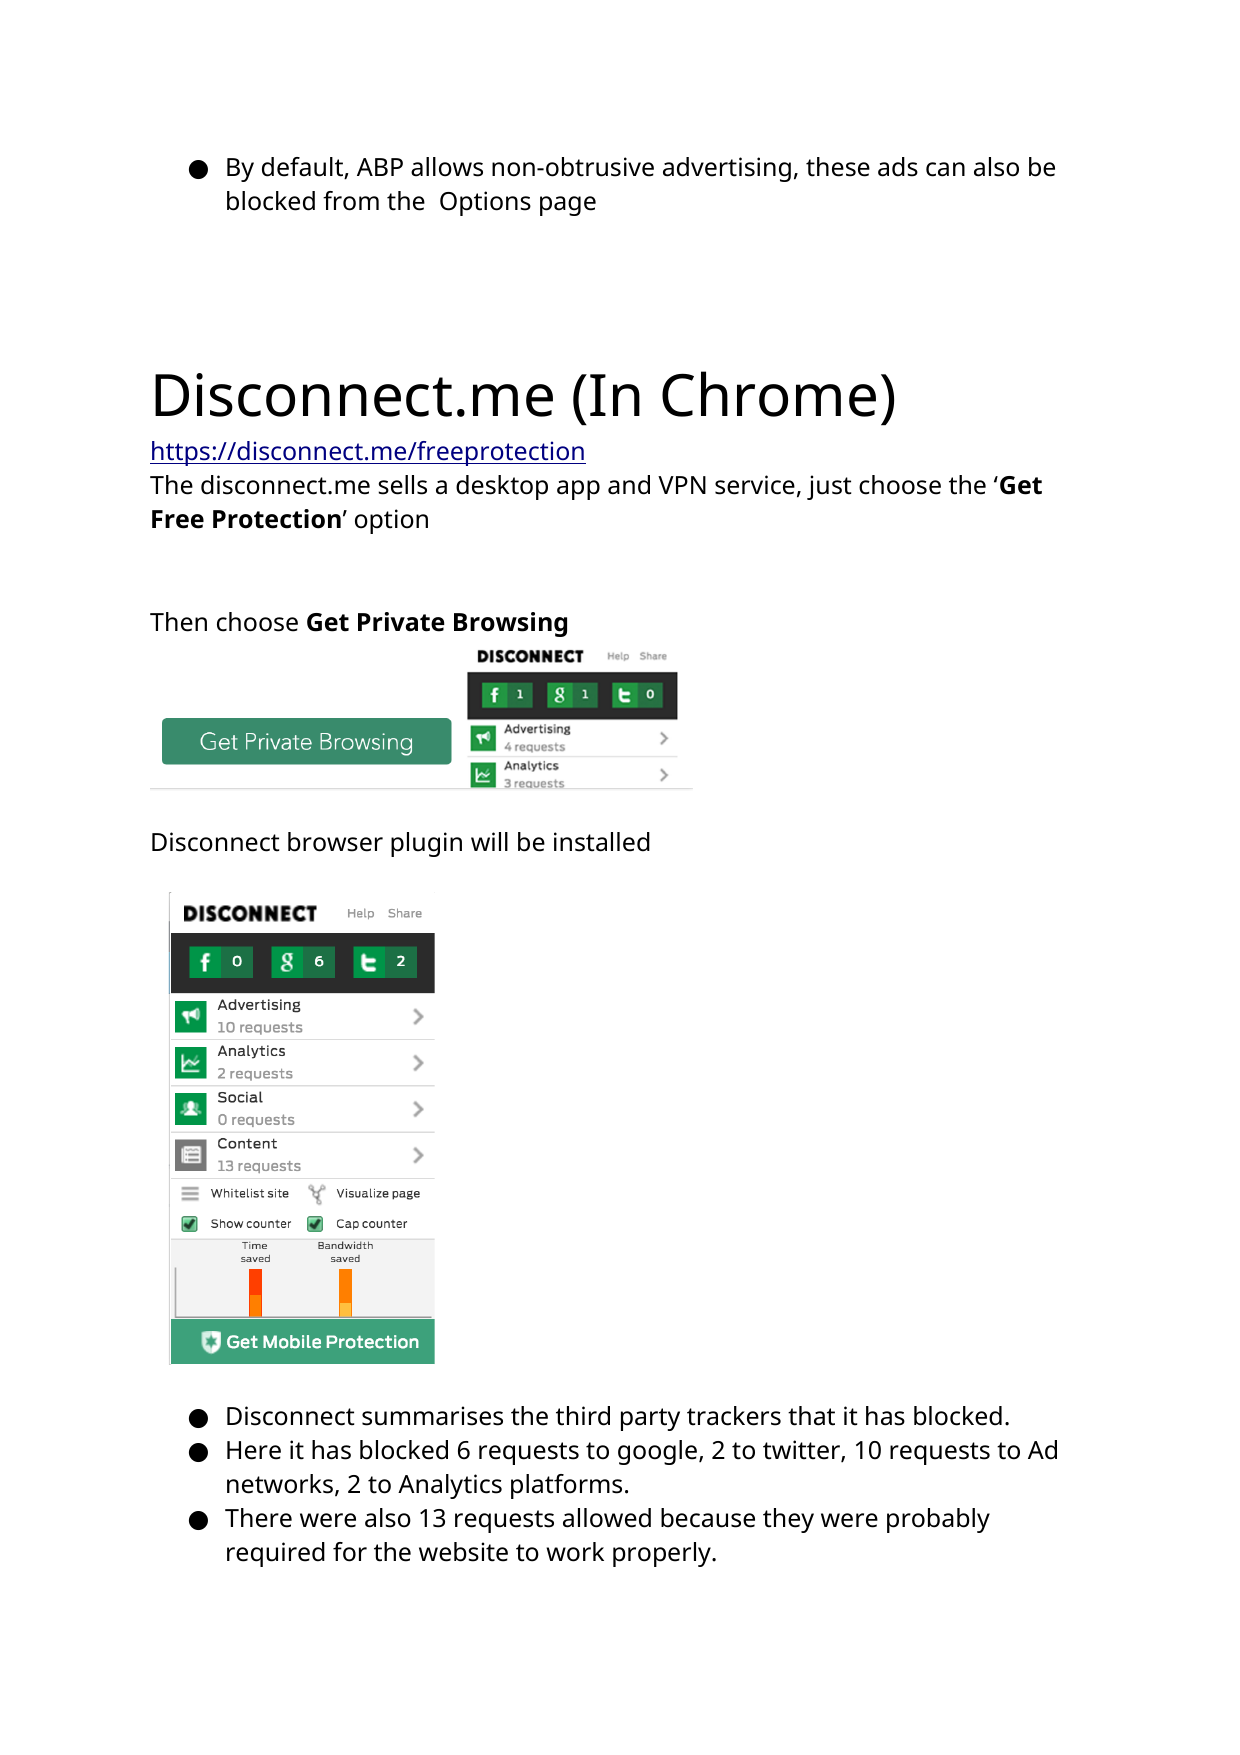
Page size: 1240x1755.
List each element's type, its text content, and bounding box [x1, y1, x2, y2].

text Disconnect browser plugin will be installed [150, 825, 1089, 859]
picture [150, 638, 693, 791]
title Disconnect.me (In Chrome) [150, 354, 1089, 434]
list By default, ABP allows non-obtrusive advertising, these ads can also be blocked from the Options page [187, 150, 1089, 218]
list There were also 13 requests allowed because they were probably required for the website to work properly. [187, 1500, 1089, 1568]
list Disconnect summarises the third party trackers that it has blocked. [187, 1398, 1089, 1432]
picture [168, 892, 435, 1365]
text https://disconnect.me/freeprotection [150, 434, 1089, 468]
text The disconnect.me sells a desktop app and VPN service, just choose the ‘Get Free Protection’ option [150, 468, 1089, 536]
text Then choose Get Private Browsing [150, 604, 1089, 638]
list Here it has blocked 6 requests to google, 2 to twitter, 10 requests to Ad networks, 2 to Analytics platforms. [187, 1432, 1089, 1500]
